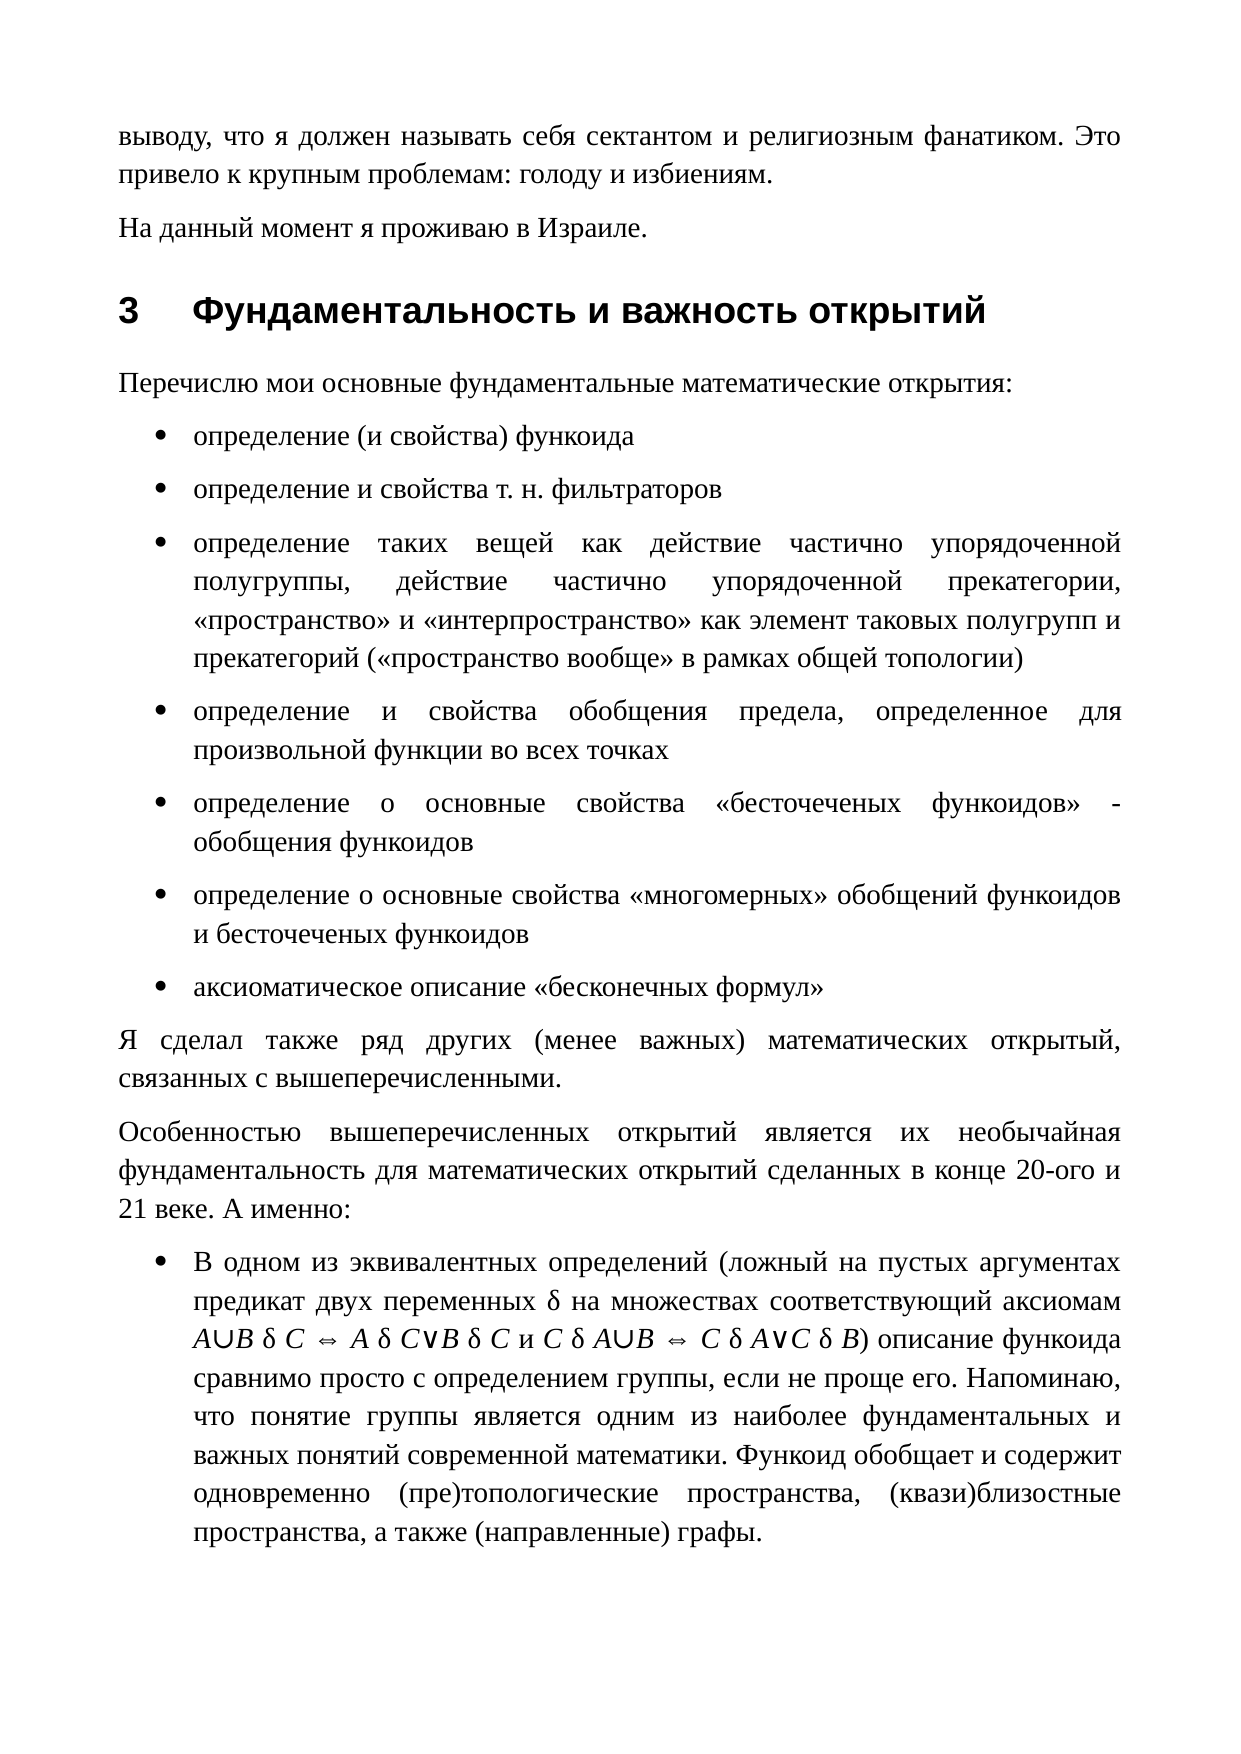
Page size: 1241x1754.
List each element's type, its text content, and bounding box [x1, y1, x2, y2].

list определение о основные свойства «многомерных» обобщений функоидов и бесточеченых функоидов [156, 877, 1122, 949]
text Я сделал также ряд других (менее важных) математических открытый, связанных с вышеперечисленными. [118, 1022, 1122, 1094]
text Особенностью вышеперечисленных открытий является их необычайная фундаментальность для математических открытий сделанных в конце 20-ого и 21 веке. А именно: [118, 1114, 1122, 1224]
list определение и свойства т. н. фильтраторов [156, 471, 1122, 505]
list определение о основные свойства «бесточеченых функоидов» - обобщения функоидов [156, 785, 1122, 857]
list В одном из эквивалентных определений (ложный на пустых аргументах предикат двух переменных δ на множествах соответствующий аксиомам A∪B δ C ⇔ A δ C∨B δ C и C δ A∪B ⇔ C δ A∨C δ B) описание функоида сравнимо просто с определением группы, если не проще его. Напоминаю, что понятие группы является одним из наиболее фундаментальных и важных понятий современной математики. Функоид обобщает и содержит одновременно (пре)топологические пространства, (квази)близостные пространства, а также (направленные) графы. [156, 1244, 1122, 1547]
list определение таких вещей как действие частично упорядоченной полугруппы, действие частично упорядоченной прекатегории, «пространство» и «интерпространство» как элемент таковых полугрупп и прекатегорий («пространство вообще» в рамках общей топологии) [156, 525, 1122, 674]
text На данный момент я проживаю в Израиле. [118, 210, 1122, 243]
list определение и свойства обобщения предела, определенное для произвольной функции во всех точках [156, 693, 1122, 766]
subtitle Фундаментальность и важность открытий [118, 288, 1122, 331]
list определение (и свойства) функоида [156, 418, 1122, 452]
text Перечислю мои основные фундаментальные математические открытия: [118, 365, 1122, 399]
text выводу, что я должен называть себя сектантом и религиозным фанатиком. Это привело к крупным проблемам: голоду и избиениям. [118, 118, 1122, 190]
list аксиоматическое описание «бесконечных формул» [156, 969, 1122, 1002]
